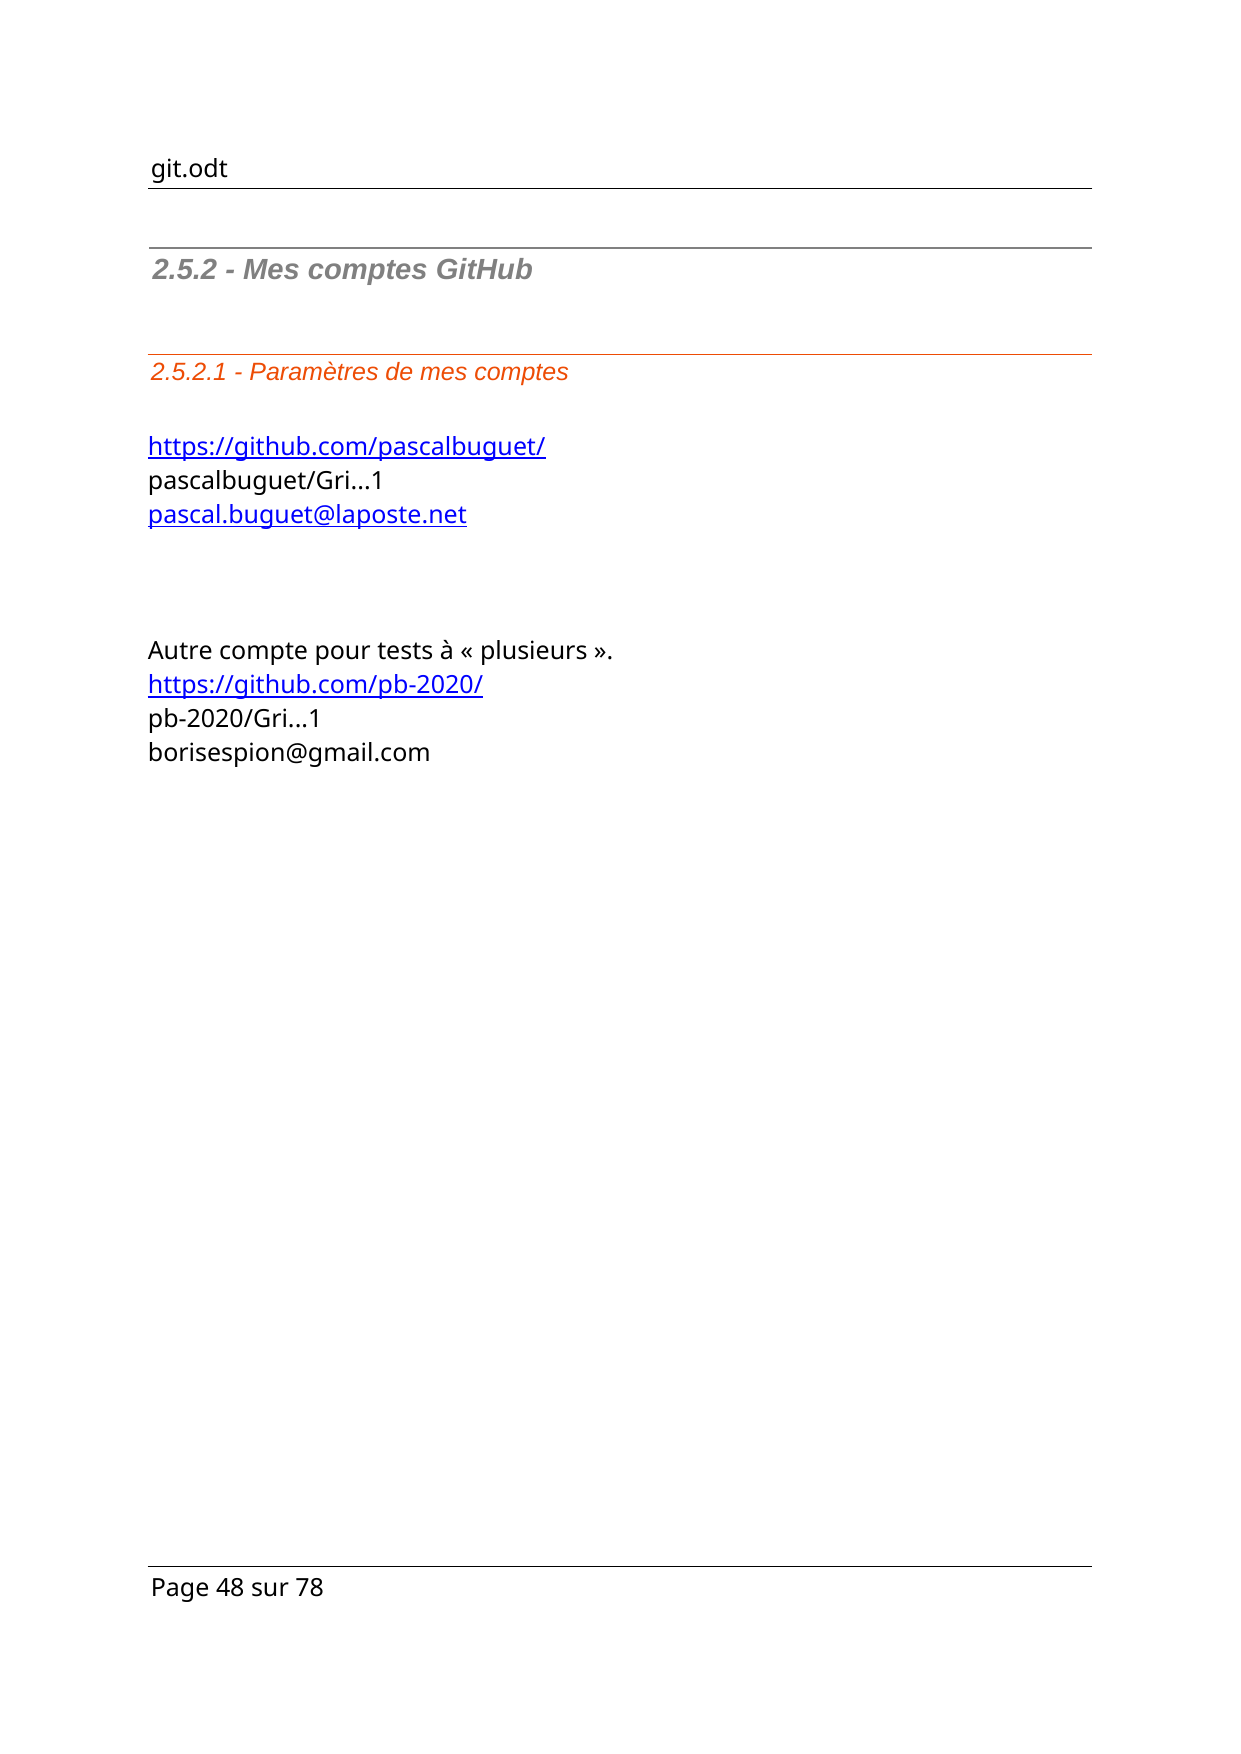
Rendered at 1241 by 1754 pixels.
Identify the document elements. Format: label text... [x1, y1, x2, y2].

text pascal.buguet@laposte.net [148, 497, 1092, 531]
subtitle - Paramètres de mes comptes [148, 355, 1092, 388]
text borisespion@gmail.com [148, 735, 1092, 769]
text https://github.com/pb-2020/ [148, 667, 1092, 701]
subtitle - Mes comptes GitHub [149, 249, 1092, 288]
text https://github.com/pascalbuguet/ [148, 428, 1092, 463]
text Autre compte pour tests à « plusieurs ». [148, 633, 1092, 667]
text pascalbuguet/Gri...1 [148, 463, 1092, 497]
text pb-2020/Gri...1 [148, 701, 1092, 735]
